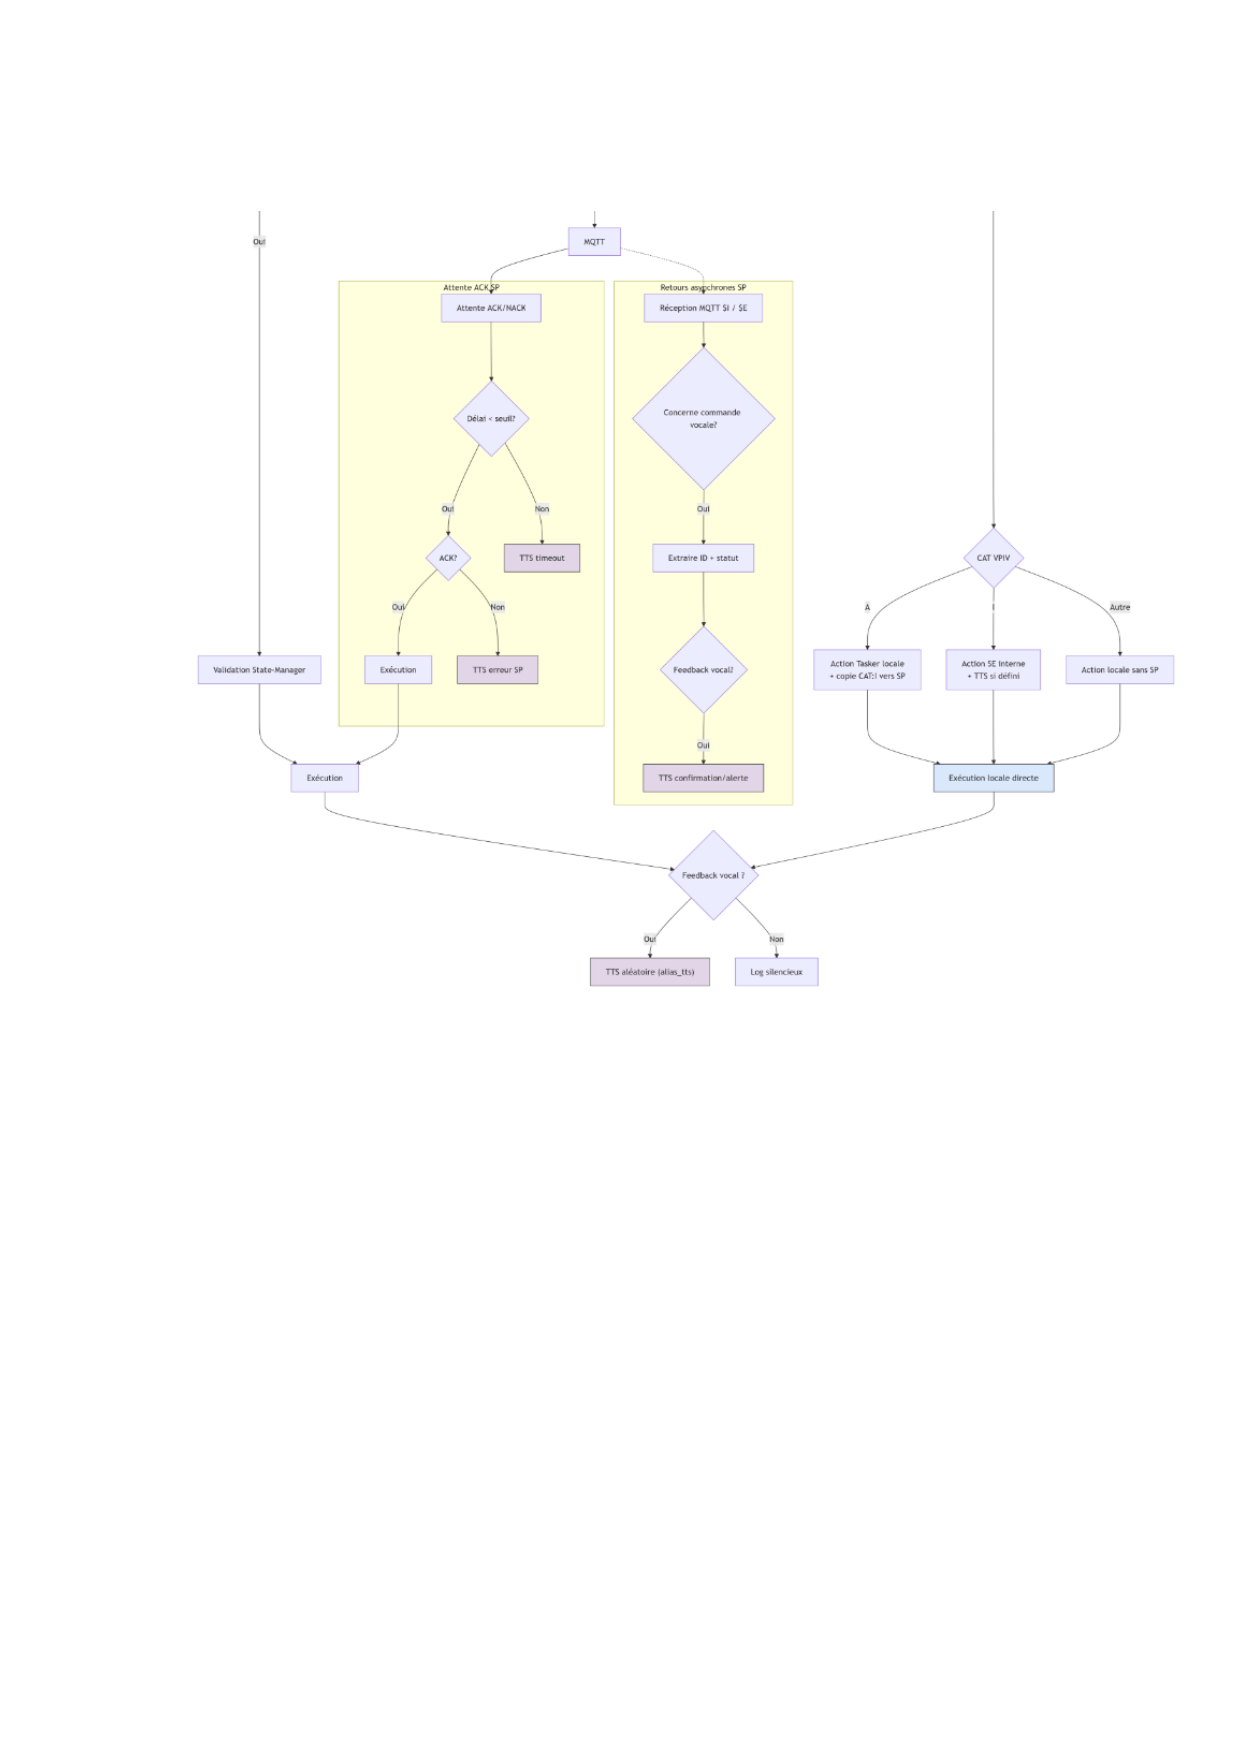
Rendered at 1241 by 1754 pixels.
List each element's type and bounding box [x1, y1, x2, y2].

picture [183, 211, 1188, 1002]
